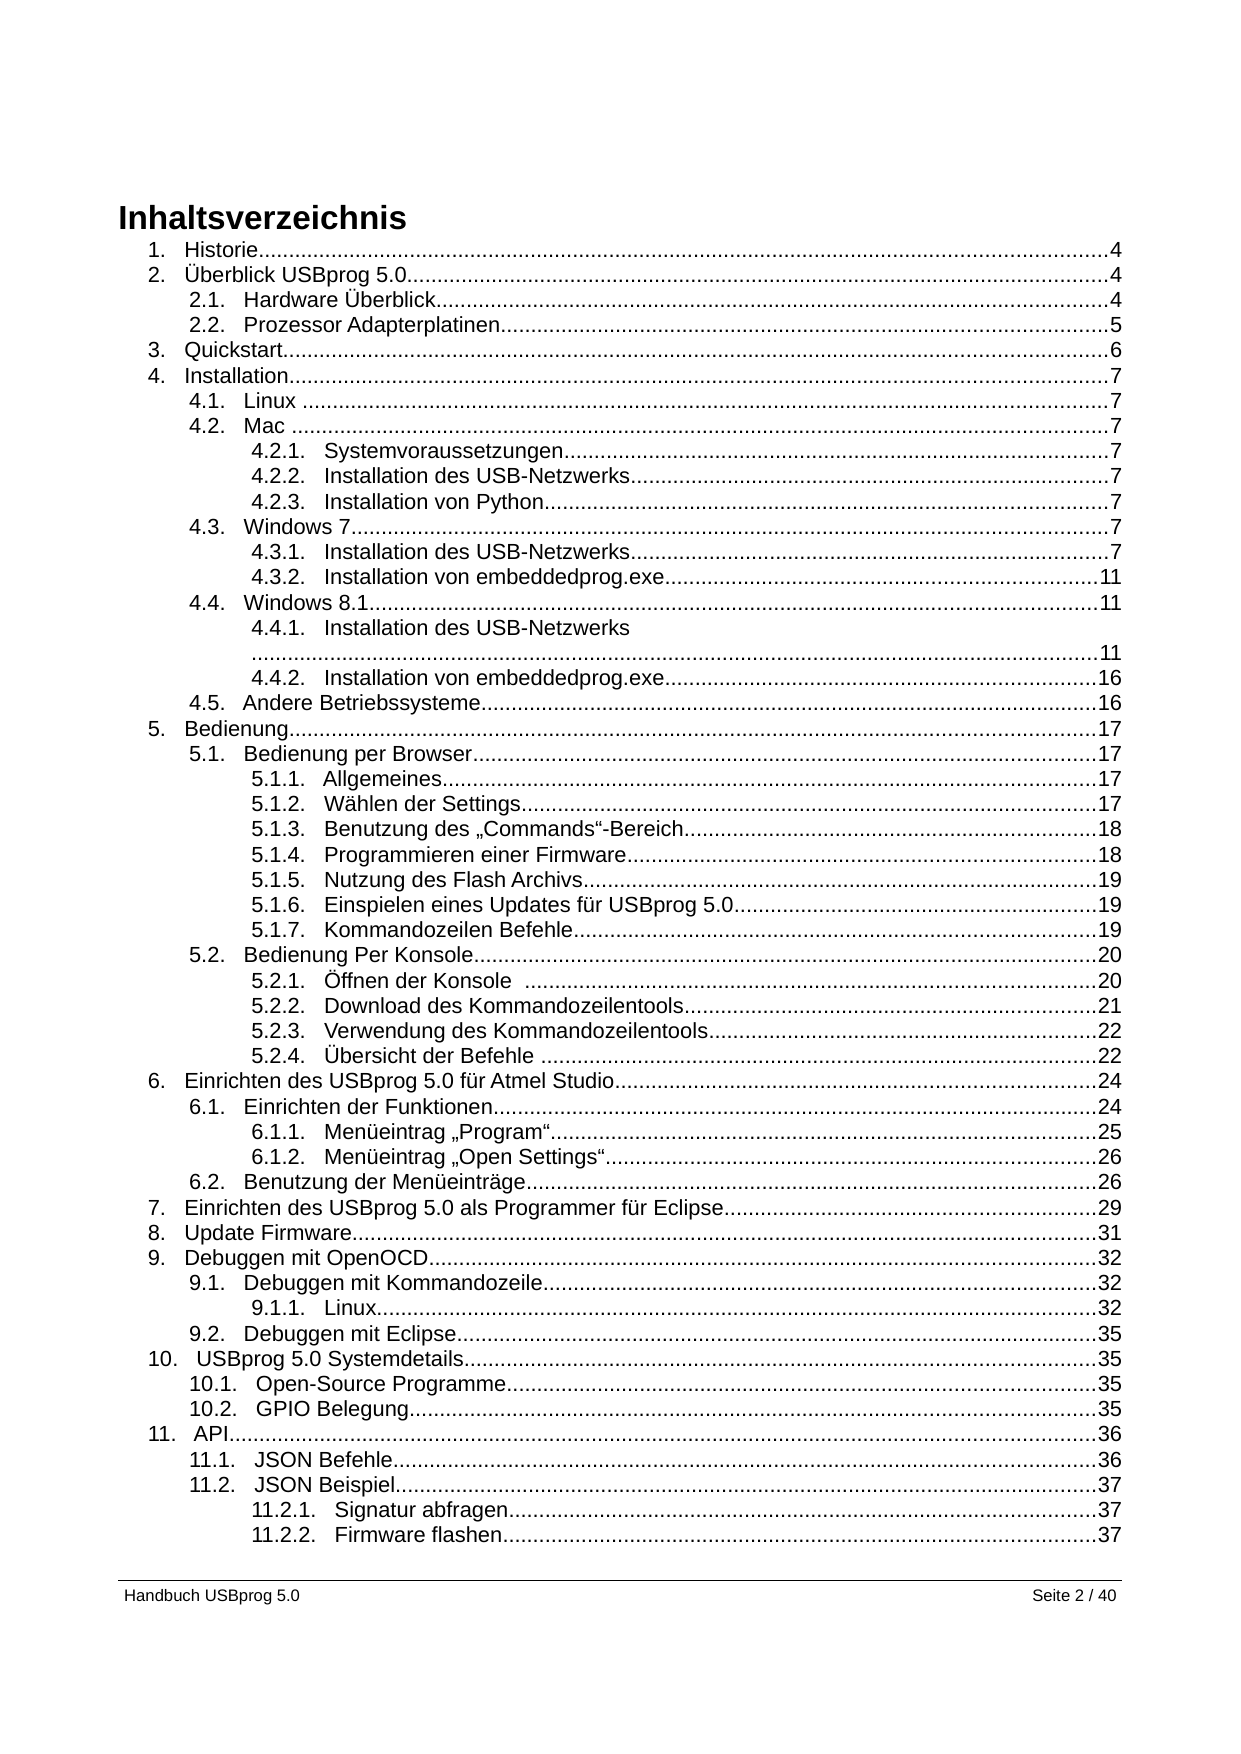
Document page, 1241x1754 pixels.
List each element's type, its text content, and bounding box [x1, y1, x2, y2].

text 5.1.3. Benutzung des „Commands“-Bereich 18 [251, 816, 1122, 841]
text 11.2.2. Firmware flashen 37 [251, 1522, 1122, 1547]
text 6.1.1. Menüeintrag „Program“ 25 [251, 1119, 1122, 1144]
text 5.2.4. Übersicht der Befehle 22 [251, 1043, 1122, 1068]
text 2.2. Prozessor Adapterplatinen 5 [189, 312, 1122, 337]
text 5.1.1. Allgemeines 17 [251, 766, 1122, 791]
text 3. Quickstart 6 [148, 337, 1122, 362]
text 4.3.2. Installation von embeddedprog.exe 11 [251, 564, 1122, 589]
text 4.4.1. Installation des USB-Netzwerks 11 [251, 614, 1122, 665]
text 4.2. Mac 7 [189, 413, 1122, 438]
text 4.2.2. Installation des USB-Netzwerks 7 [251, 463, 1122, 488]
text 4.1. Linux 7 [189, 388, 1122, 413]
text 11.2.1. Signatur abfragen 37 [251, 1497, 1122, 1522]
text 10. USBprog 5.0 Systemdetails 35 [148, 1346, 1122, 1371]
text 4.4.2. Installation von embeddedprog.exe 16 [251, 665, 1122, 690]
text 4.5. Andere Betriebssysteme 16 [189, 690, 1122, 715]
text 5.1. Bedienung per Browser 17 [189, 741, 1122, 766]
text 1. Historie 4 [148, 236, 1122, 262]
subtitle Inhaltsverzeichnis [118, 198, 1122, 236]
text 4.3. Windows 7 7 [189, 514, 1122, 539]
text 4.2.3. Installation von Python 7 [251, 488, 1122, 514]
text 7. Einrichten des USBprog 5.0 als Programmer für Eclipse 29 [148, 1194, 1122, 1219]
text 2. Überblick USBprog 5.0 4 [148, 262, 1122, 287]
text 9.2. Debuggen mit Eclipse 35 [189, 1320, 1122, 1346]
text 11.1. JSON Befehle 36 [189, 1446, 1122, 1472]
text 4.3.1. Installation des USB-Netzwerks 7 [251, 539, 1122, 564]
text 4. Installation 7 [148, 362, 1122, 388]
text 5.1.7. Kommandozeilen Befehle 19 [251, 917, 1122, 942]
text 5. Bedienung 17 [148, 715, 1122, 741]
text 6. Einrichten des USBprog 5.0 für Atmel Studio 24 [148, 1068, 1122, 1093]
text 4.4. Windows 8.1 11 [189, 589, 1122, 614]
text 9.1.1. Linux 32 [251, 1295, 1122, 1320]
text 6.1. Einrichten der Funktionen 24 [189, 1093, 1122, 1119]
text 6.2. Benutzung der Menüeinträge 26 [189, 1169, 1122, 1194]
text 8. Update Firmware 31 [148, 1219, 1122, 1245]
text 5.1.5. Nutzung des Flash Archivs 19 [251, 867, 1122, 892]
text 2.1. Hardware Überblick 4 [189, 287, 1122, 312]
text 5.1.2. Wählen der Settings 17 [251, 791, 1122, 816]
text 11.2. JSON Beispiel 37 [189, 1472, 1122, 1497]
text 9. Debuggen mit OpenOCD 32 [148, 1245, 1122, 1270]
text 11. API 36 [148, 1421, 1122, 1446]
text 5.2.1. Öffnen der Konsole 20 [251, 967, 1122, 993]
text 5.1.6. Einspielen eines Updates für USBprog 5.0 19 [251, 892, 1122, 917]
text 10.1. Open-Source Programme 35 [189, 1371, 1122, 1396]
text 4.2.1. Systemvoraussetzungen 7 [251, 438, 1122, 463]
text 5.1.4. Programmieren einer Firmware 18 [251, 841, 1122, 867]
text 5.2.2. Download des Kommandozeilentools 21 [251, 993, 1122, 1018]
text 9.1. Debuggen mit Kommandozeile 32 [189, 1270, 1122, 1295]
text 5.2. Bedienung Per Konsole 20 [189, 942, 1122, 967]
text 10.2. GPIO Belegung 35 [189, 1396, 1122, 1421]
text 6.1.2. Menüeintrag „Open Settings“ 26 [251, 1144, 1122, 1169]
text 5.2.3. Verwendung des Kommandozeilentools 22 [251, 1018, 1122, 1043]
